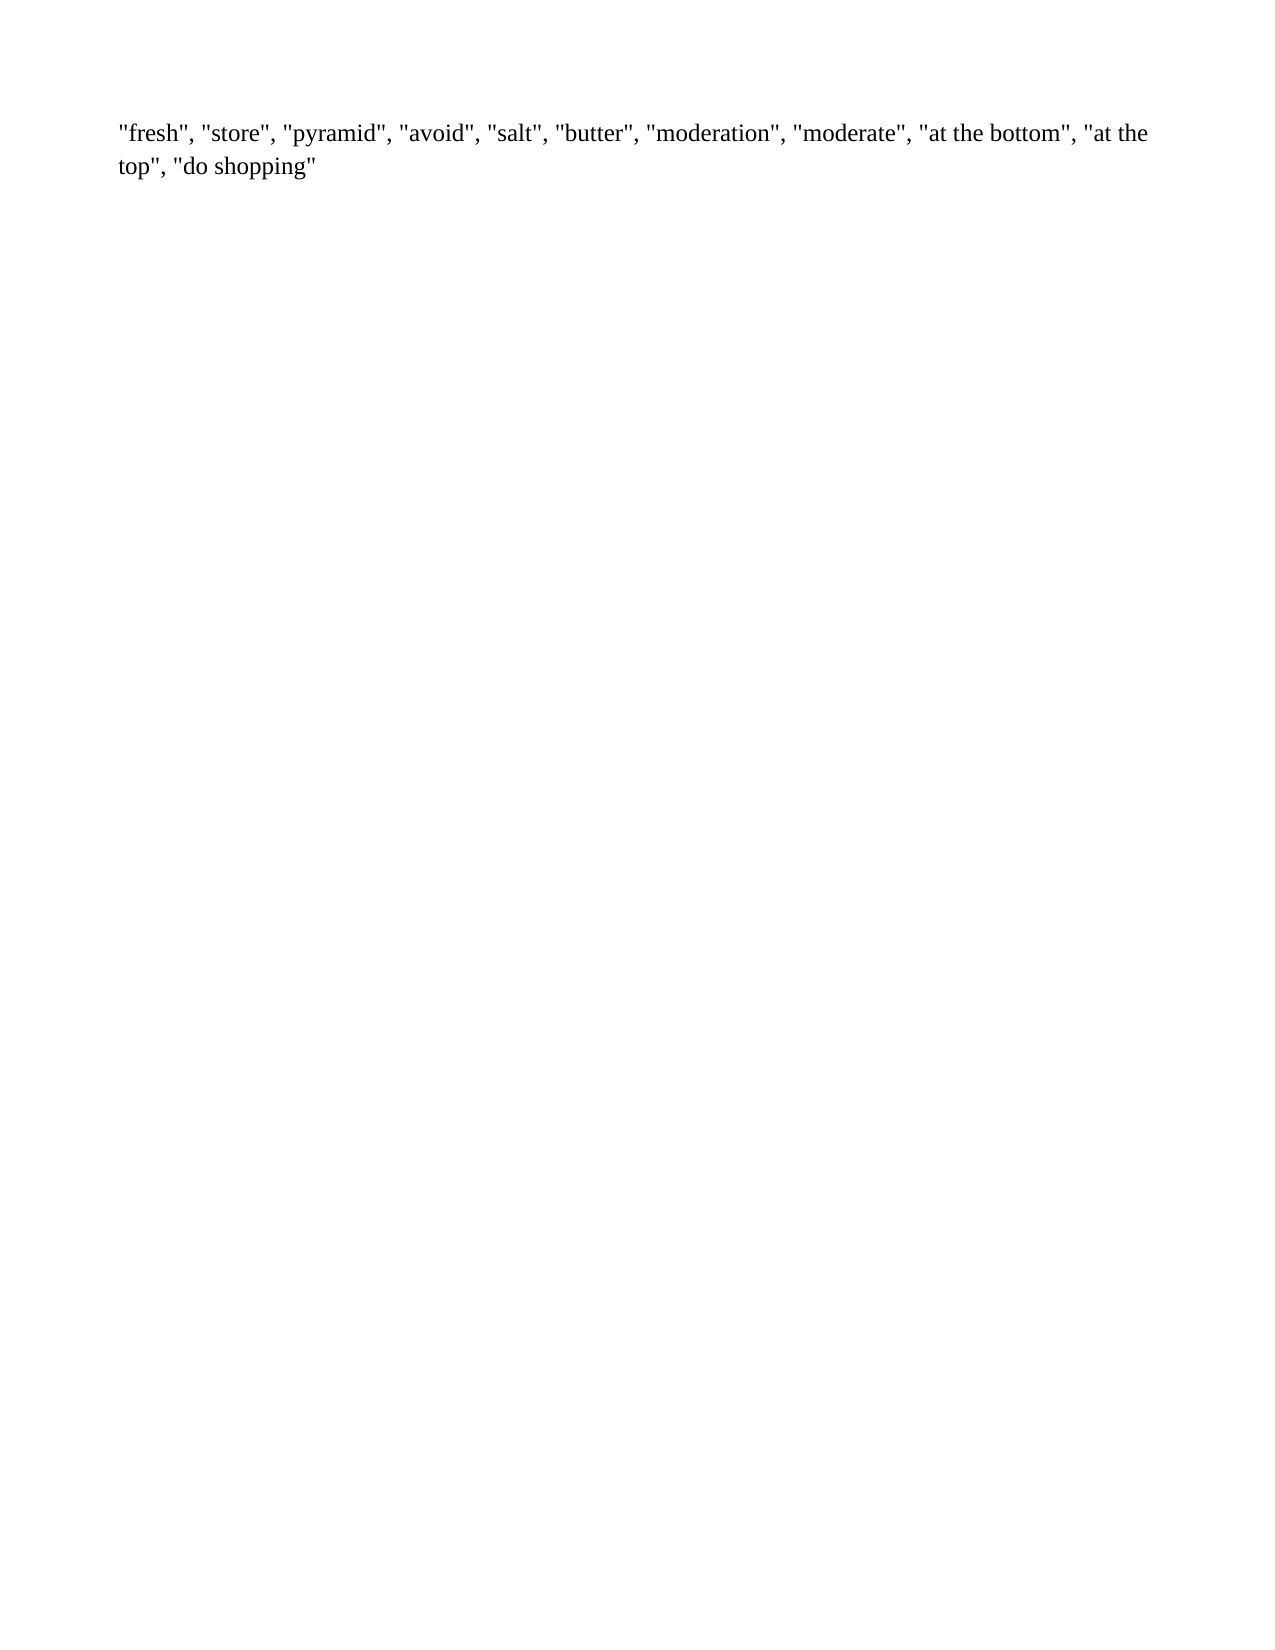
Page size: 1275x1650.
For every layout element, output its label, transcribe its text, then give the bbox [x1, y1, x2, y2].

text "fresh", "store", "pyramid", "avoid", "salt", "butter", "moderation", "moderate", "at the bottom", "at the top", "do shopping" [118, 118, 1157, 180]
